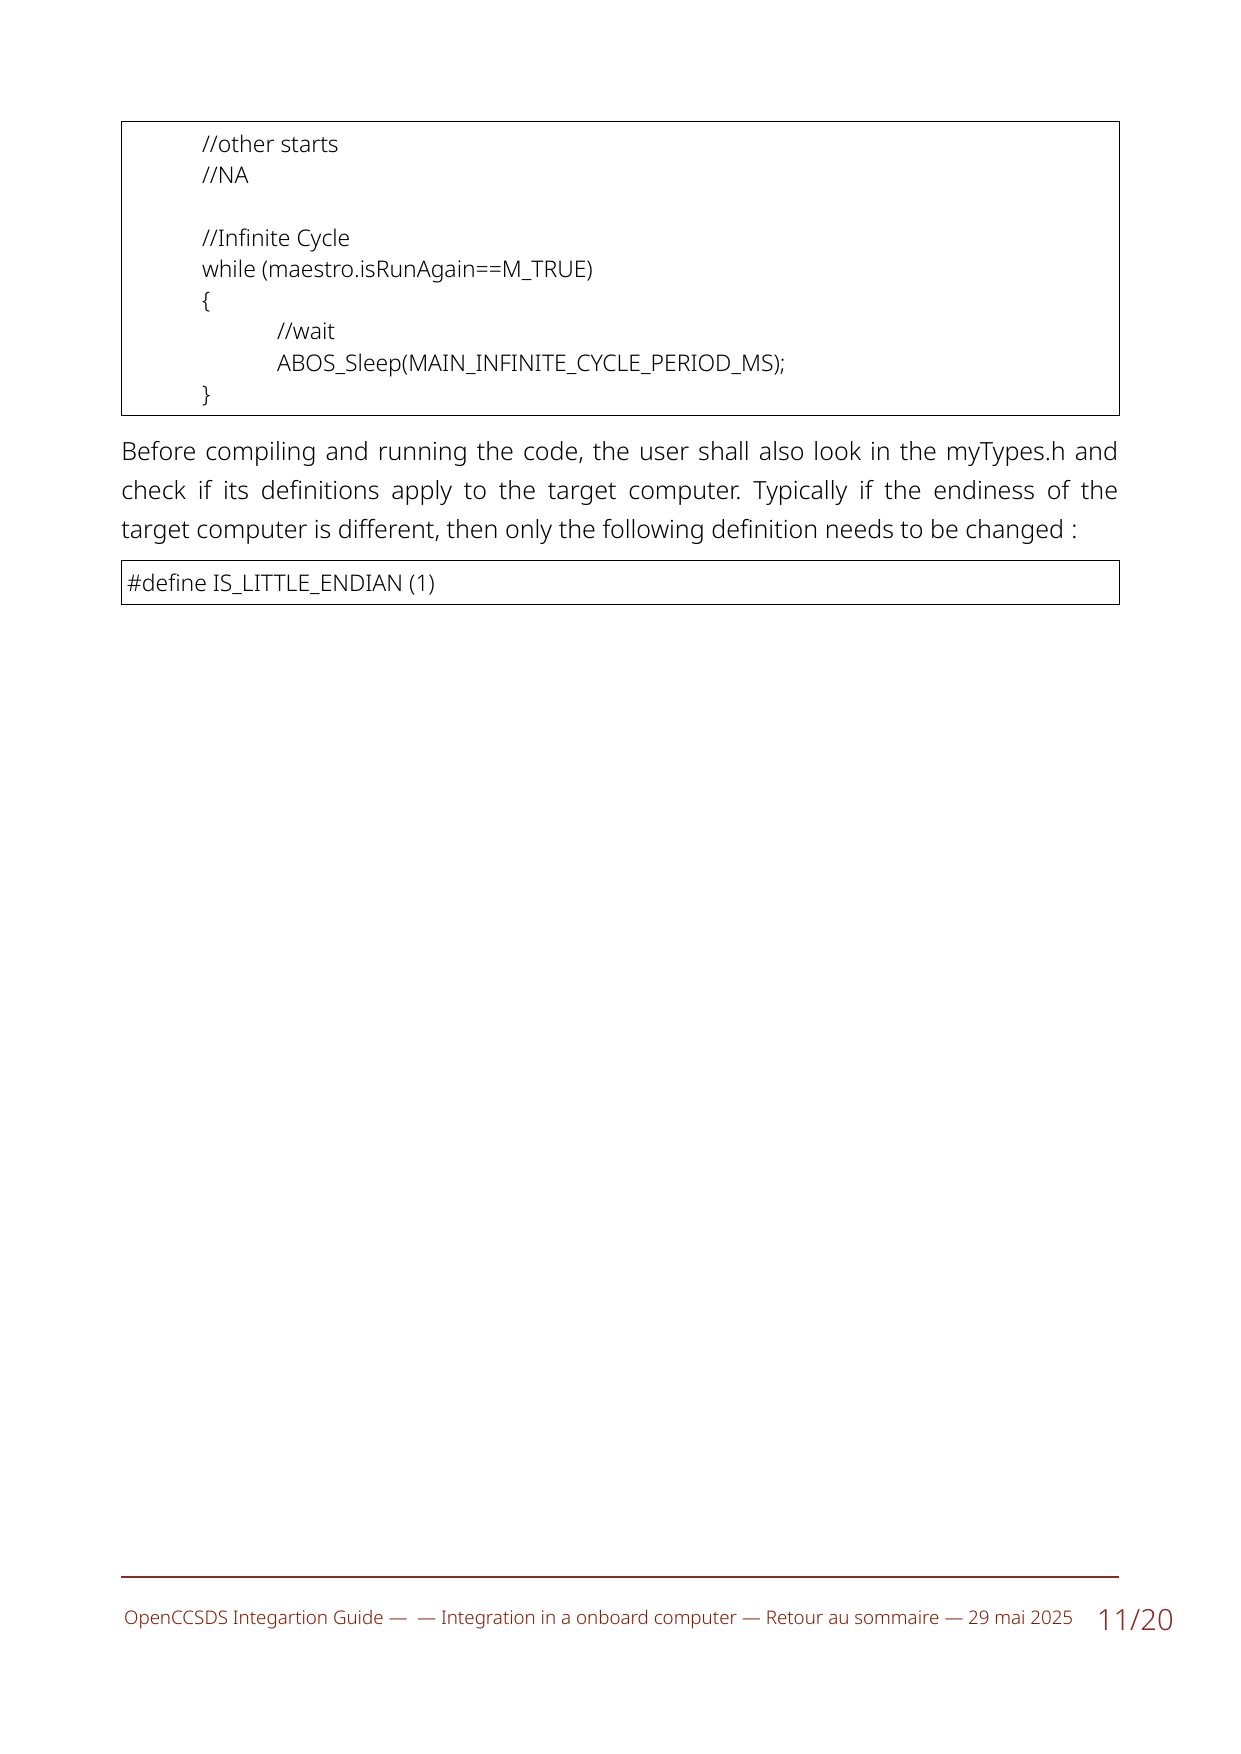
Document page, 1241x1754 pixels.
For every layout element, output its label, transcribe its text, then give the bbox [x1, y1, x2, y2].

text Before compiling and running the code, the user shall also look in the myTypes.h and check if its definitions apply to the target computer. Typically if the endiness of the target computer is different, then only the following definition needs to be changed : [121, 433, 1119, 546]
table_header //other starts //NA //Infinite Cycle while (maestro.isRunAgain==M_TRUE) { //wait ABOS_Sleep(MAIN_INFINITE_CYCLE_PERIOD_MS); } [122, 122, 1119, 415]
table_header #define IS_LITTLE_ENDIAN (1) [122, 561, 1119, 604]
